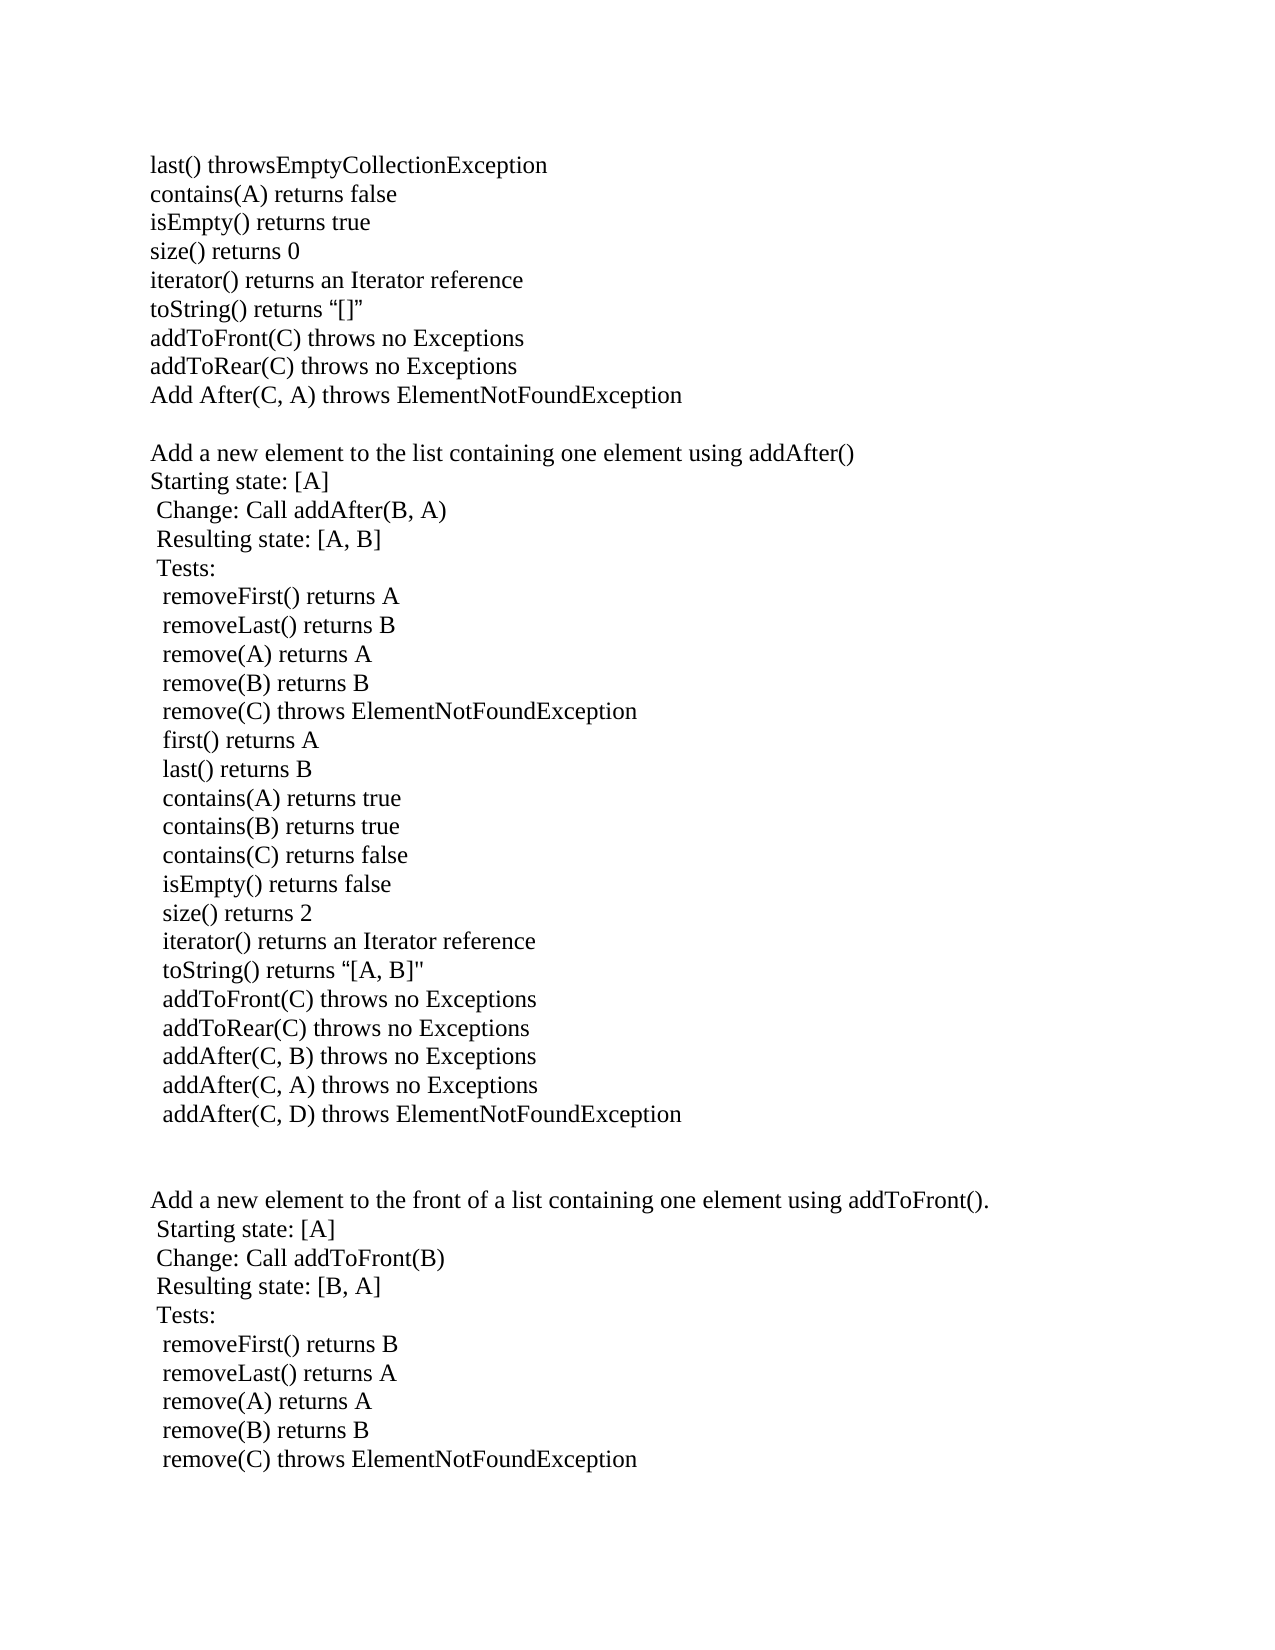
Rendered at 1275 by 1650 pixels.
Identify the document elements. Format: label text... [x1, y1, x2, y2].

text remove(C) throws ElementNotFoundException [150, 1444, 1125, 1473]
text contains(A) returns false [150, 179, 1125, 207]
text isEmpty() returns false [150, 869, 1125, 898]
text last() returns B [150, 754, 1125, 783]
text Add a new element to the front of a list containing one element using addToFront(). [150, 1185, 1125, 1214]
text isEmpty() returns true [150, 207, 1125, 236]
text iterator() returns an Iterator reference [150, 926, 1125, 955]
text Tests: [150, 1300, 1125, 1329]
text addAfter(C, A) throws no Exceptions [150, 1070, 1125, 1099]
text removeLast() returns A [150, 1358, 1125, 1386]
text addToRear(C) throws no Exceptions [150, 351, 1125, 380]
text toString() returns “[A, B]" [150, 955, 1125, 984]
text Starting state: [A] [150, 1214, 1125, 1243]
text Resulting state: [B, A] [150, 1271, 1125, 1300]
text contains(A) returns true [150, 783, 1125, 811]
text contains(B) returns true [150, 811, 1125, 840]
text Add After(C, A) throws ElementNotFoundException [150, 380, 1125, 409]
text removeFirst() returns B [150, 1329, 1125, 1358]
text last() throwsEmptyCollectionException [150, 150, 1125, 179]
text remove(C) throws ElementNotFoundException [150, 696, 1125, 725]
text Add a new element to the list containing one element using addAfter() [150, 438, 1125, 466]
text Change: Call addAfter(B, A) [150, 495, 1125, 524]
text addToFront(C) throws no Exceptions [150, 323, 1125, 351]
text addToRear(C) throws no Exceptions [150, 1013, 1125, 1041]
text Tests: [150, 553, 1125, 581]
text Change: Call addToFront(B) [150, 1243, 1125, 1271]
text addAfter(C, D) throws ElementNotFoundException [150, 1099, 1125, 1128]
text removeFirst() returns A [150, 581, 1125, 610]
text Starting state: [A] [150, 466, 1125, 495]
text contains(C) returns false [150, 840, 1125, 869]
text remove(A) returns A [150, 639, 1125, 668]
text size() returns 0 [150, 236, 1125, 265]
text first() returns A [150, 725, 1125, 754]
text addAfter(C, B) throws no Exceptions [150, 1041, 1125, 1070]
text iterator() returns an Iterator reference [150, 265, 1125, 294]
text removeLast() returns B [150, 610, 1125, 639]
text remove(A) returns A [150, 1386, 1125, 1415]
text toString() returns “[]” [150, 294, 1125, 323]
text remove(B) returns B [150, 668, 1125, 696]
text remove(B) returns B [150, 1415, 1125, 1444]
text addToFront(C) throws no Exceptions [150, 984, 1125, 1013]
text Resulting state: [A, B] [150, 524, 1125, 553]
text size() returns 2 [150, 898, 1125, 926]
